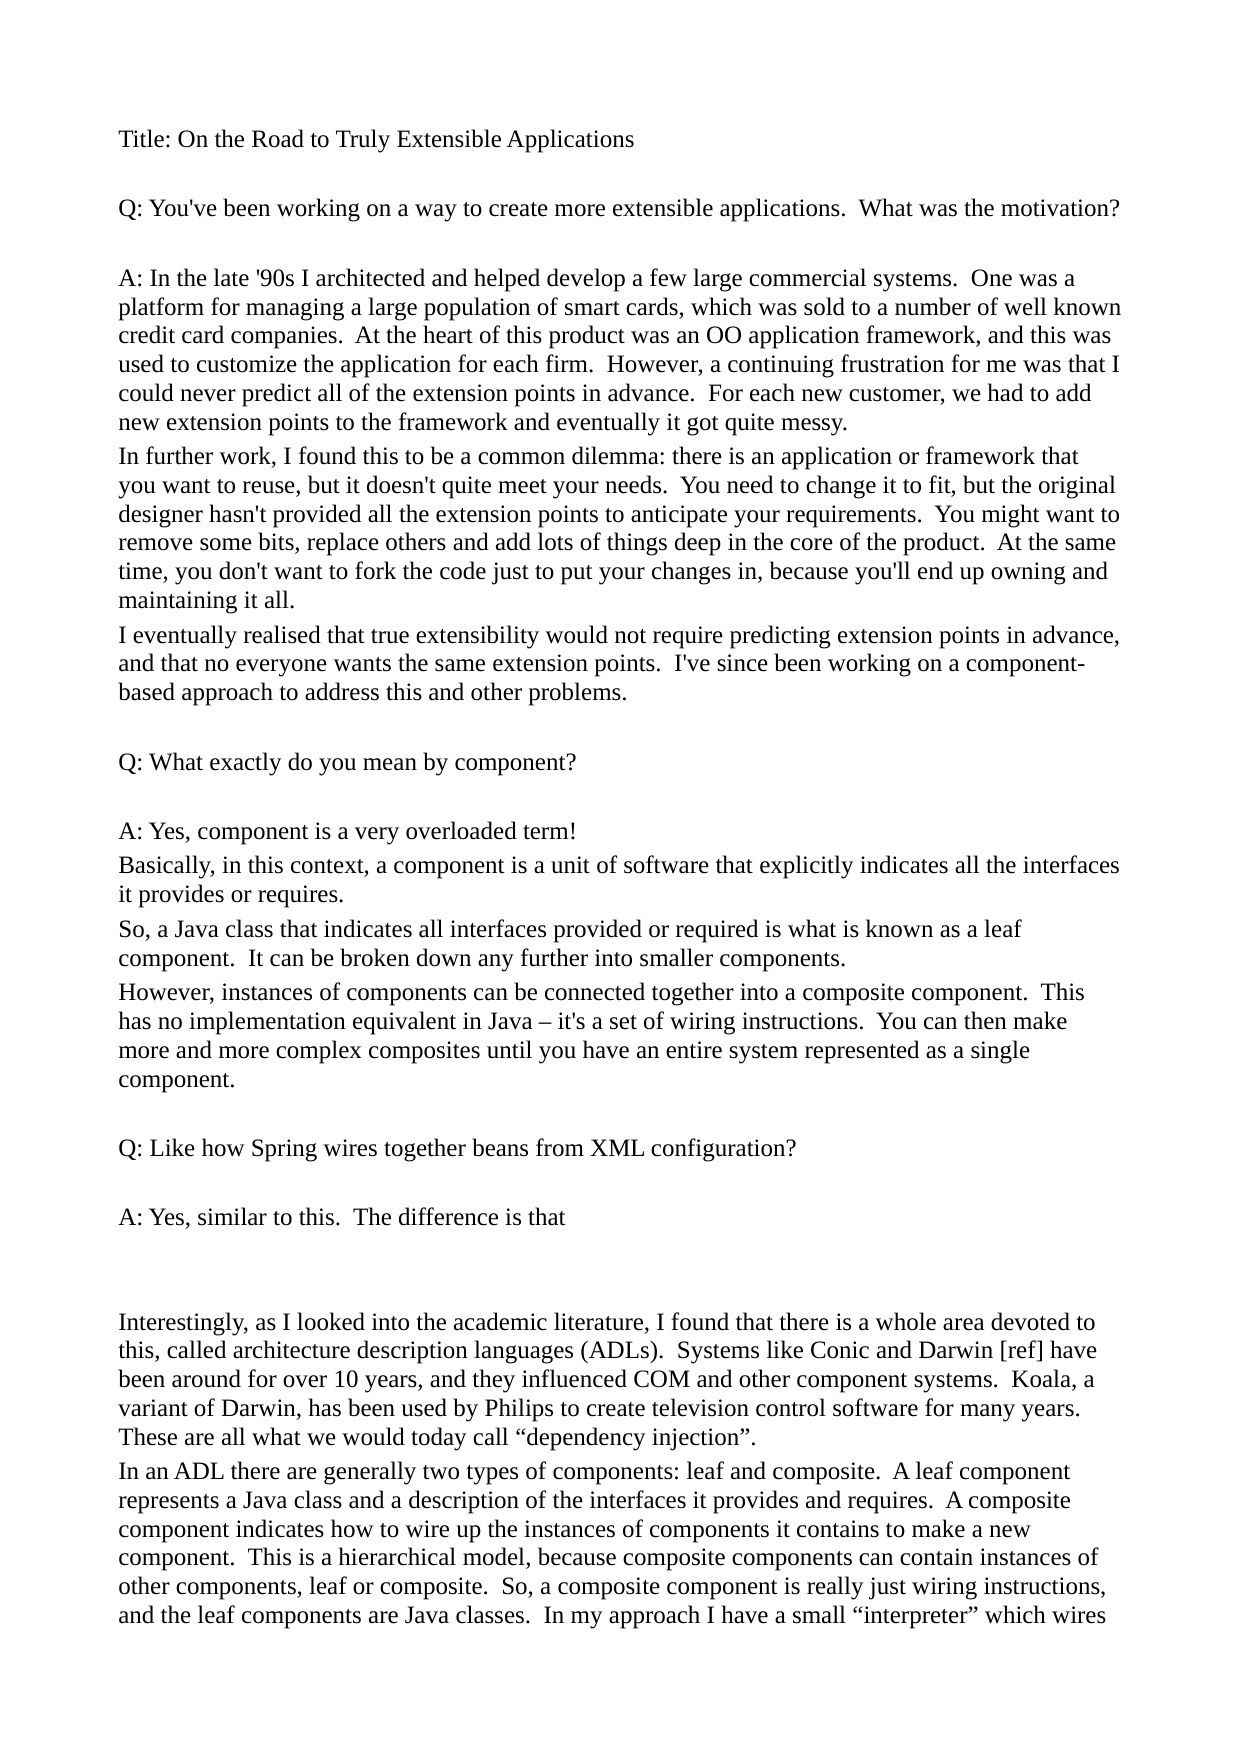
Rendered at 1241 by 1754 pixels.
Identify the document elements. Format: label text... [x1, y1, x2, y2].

text However, instances of components can be connected together into a composite component. This has no implementation equivalent in Java – it's a set of wiring instructions. You can then make more and more complex composites until you have an entire system represented as a single component. [118, 977, 1122, 1092]
text Interestingly, as I looked into the academic literature, I found that there is a whole area devoted to this, called architecture description languages (ADLs). Systems like Conic and Darwin [ref] have been around for over 10 years, and they influenced COM and other component systems. Koala, a variant of Darwin, has been used by Philips to create television control software for many years. These are all what we would today call “dependency injection”. [118, 1307, 1122, 1450]
text A: Yes, similar to this. The difference is that [118, 1202, 1122, 1231]
text A: In the late '90s I architected and helped develop a few large commercial systems. One was a platform for managing a large population of smart cards, which was sold to a number of well known credit card companies. At the heart of this product was an OO application framework, and this was used to customize the application for each firm. However, a continuing frustration for me was that I could never predict all of the extension points in advance. For each new customer, we had to add new extension points to the framework and eventually it got quite messy. [118, 263, 1122, 435]
text I eventually realised that true extensibility would not require predicting extension points in advance, and that no everyone wants the same extension points. I've since been working on a component-based approach to address this and other problems. [118, 620, 1122, 706]
text In an ADL there are generally two types of components: leaf and composite. A leaf component represents a Java class and a description of the interfaces it provides and requires. A composite component indicates how to wire up the instances of components it contains to make a new component. This is a hierarchical model, because composite components can contain instances of other components, leaf or composite. So, a composite component is really just wiring instructions, and the leaf components are Java classes. In my approach I have a small “interpreter” which wires [118, 1456, 1122, 1629]
text Q: What exactly do you mean by component? [118, 747, 1122, 775]
text Q: You've been working on a way to create more extensible applications. What was the motivation? [118, 193, 1122, 222]
text Basically, in this context, a component is a unit of software that explicitly indicates all the interfaces it provides or requires. [118, 851, 1122, 908]
text Title: On the Road to Truly Extensible Applications [118, 124, 1122, 153]
text In further work, I found this to be a common dilemma: there is an application or framework that you want to reuse, but it doesn't quite meet your needs. You need to change it to fit, but the original designer hasn't provided all the extension points to anticipate your requirements. You might want to remove some bits, replace others and add lots of things deep in the core of the product. At the same time, you don't want to fork the code just to put your changes in, because you'll end up owning and maintaining it all. [118, 441, 1122, 614]
text So, a Java class that indicates all interfaces provided or required is what is known as a leaf component. It can be broken down any further into smaller components. [118, 914, 1122, 972]
text Q: Like how Spring wires together beans from XML configuration? [118, 1133, 1122, 1162]
text A: Yes, component is a very overloaded term! [118, 816, 1122, 845]
